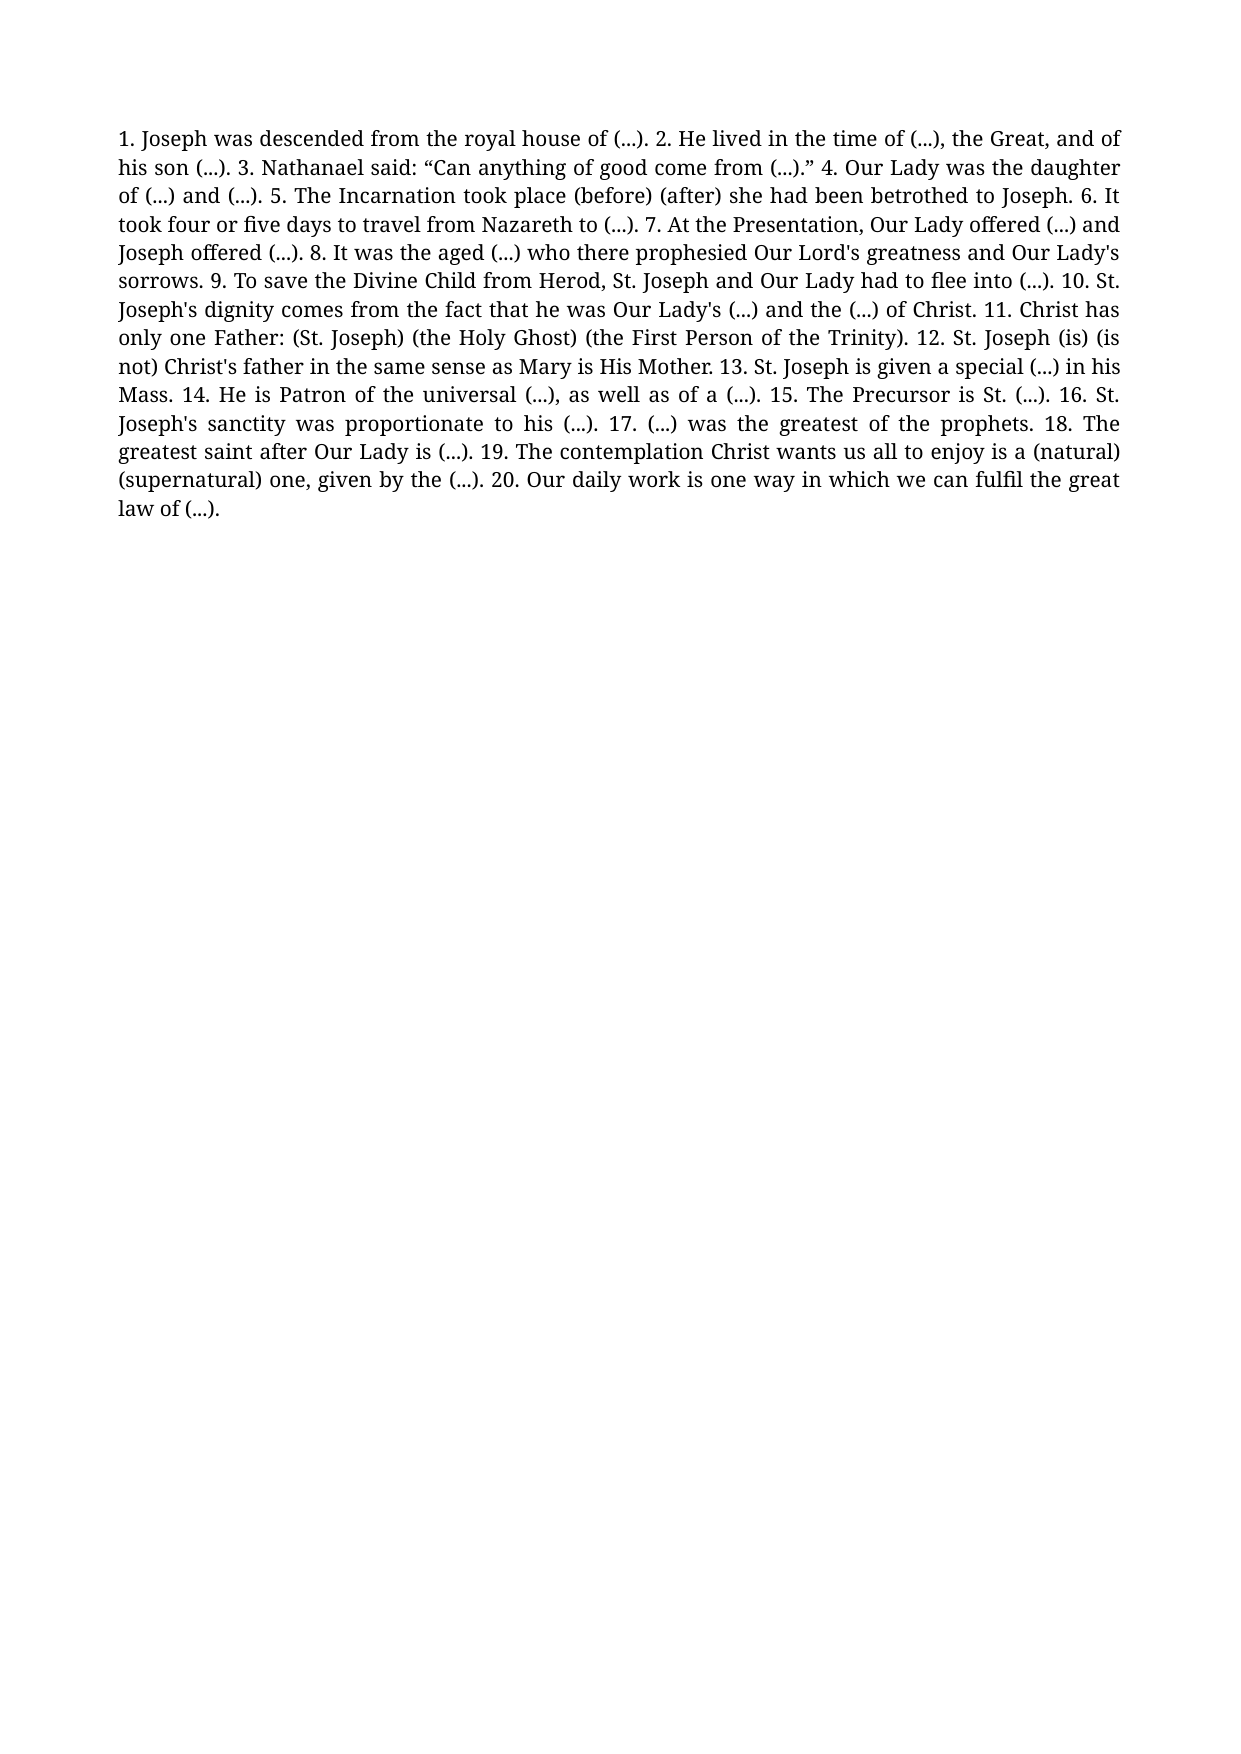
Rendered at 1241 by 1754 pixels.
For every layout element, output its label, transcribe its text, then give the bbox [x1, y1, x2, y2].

text 1. Joseph was descended from the royal house of (...). 2. He lived in the time of (...), the Great, and of his son (...). 3. Nathanael said: “Can anything of good come from (...).” 4. Our Lady was the daughter of (...) and (...). 5. The Incarnation took place (before) (after) she had been betrothed to Joseph. 6. It took four or five days to travel from Nazareth to (...). 7. At the Presentation, Our Lady offered (...) and Joseph offered (...). 8. It was the aged (...) who there prophesied Our Lord's greatness and Our Lady's sorrows. 9. To save the Divine Child from Herod, St. Joseph and Our Lady had to flee into (...). 10. St. Joseph's dignity comes from the fact that he was Our Lady's (...) and the (...) of Christ. 11. Christ has only one Father: (St. Joseph) (the Holy Ghost) (the First Person of the Trinity). 12. St. Joseph (is) (is not) Christ's father in the same sense as Mary is His Mother. 13. St. Joseph is given a special (...) in his Mass. 14. He is Patron of the universal (...), as well as of a (...). 15. The Precursor is St. (...). 16. St. Joseph's sanctity was proportionate to his (...). 17. (...) was the greatest of the prophets. 18. The greatest saint after Our Lady is (...). 19. The contemplation Christ wants us all to enjoy is a (natural) (supernatural) one, given by the (...). 20. Our daily work is one way in which we can fulfil the great law of (...). [118, 124, 1122, 522]
